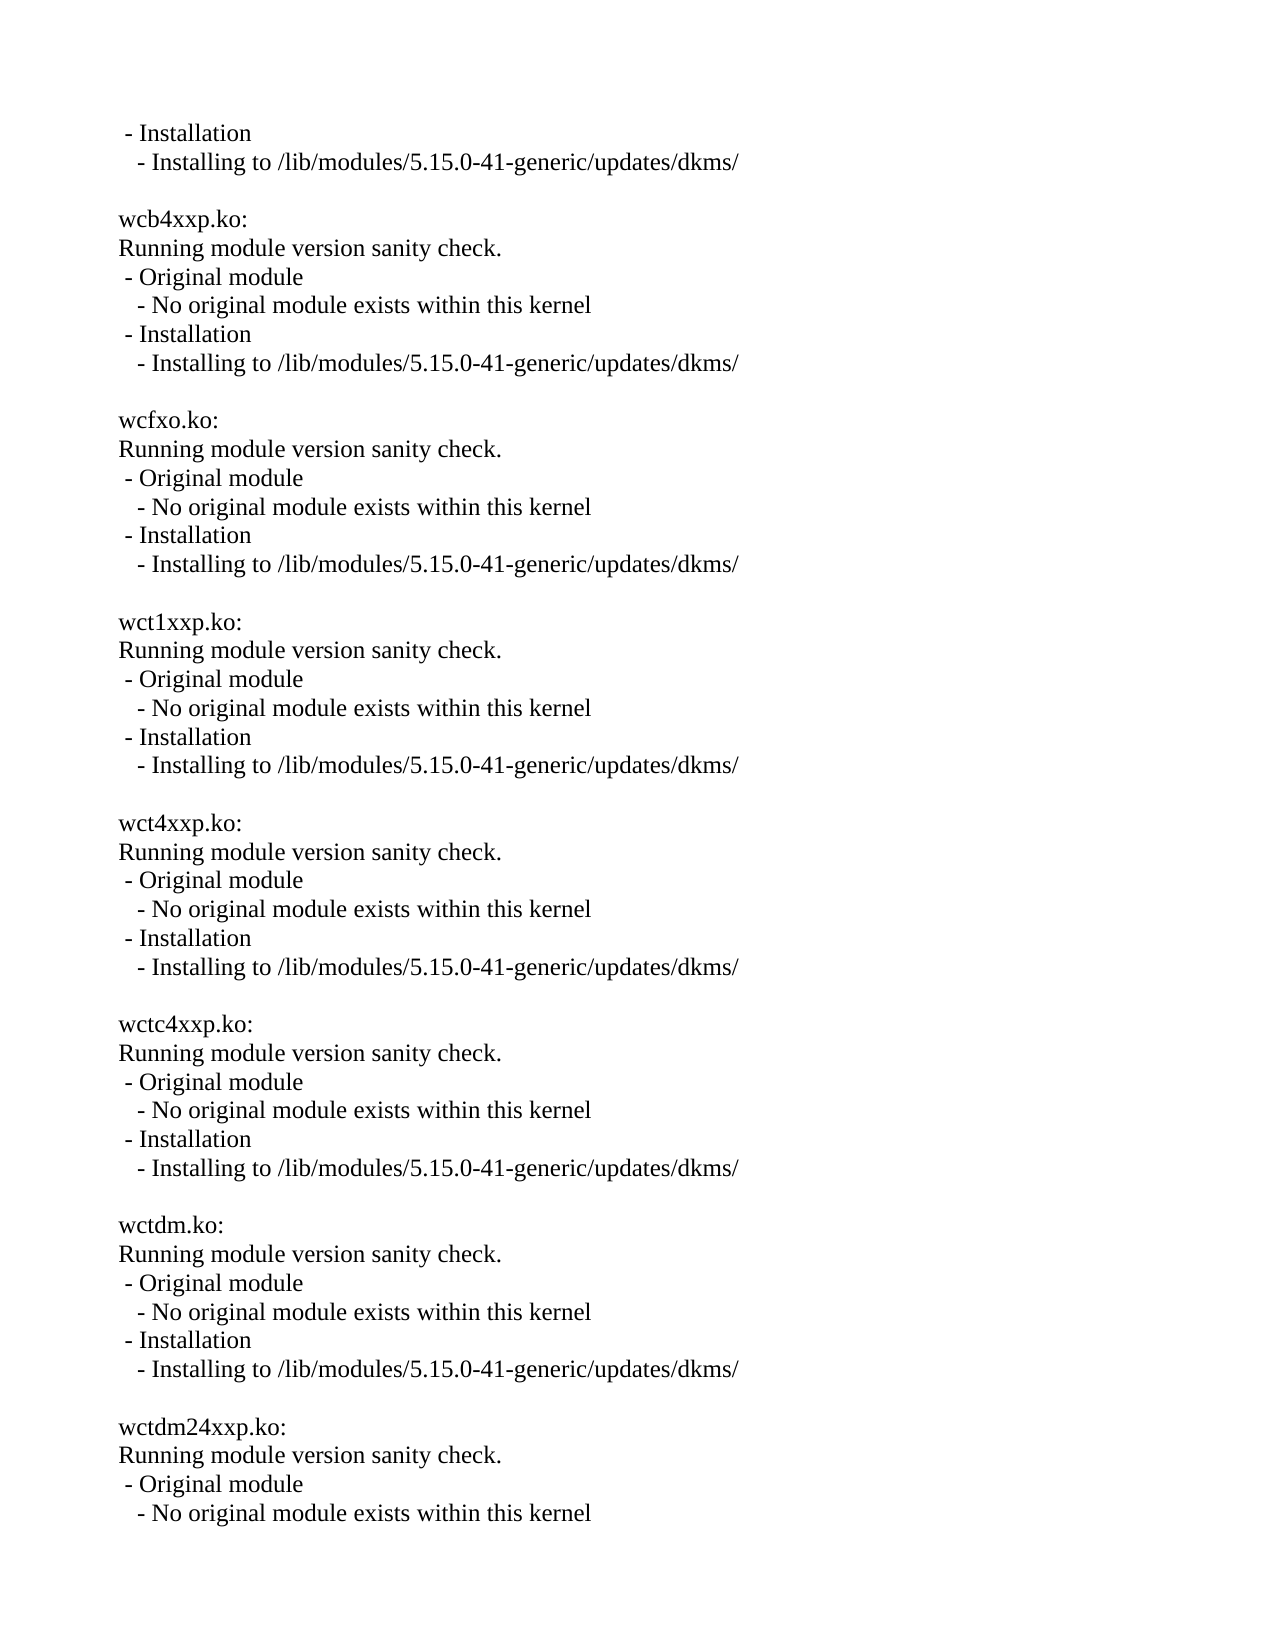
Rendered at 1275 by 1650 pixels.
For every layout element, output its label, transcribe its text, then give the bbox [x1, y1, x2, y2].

text Running module version sanity check. [118, 1239, 1157, 1268]
text Running module version sanity check. [118, 1441, 1157, 1469]
text - Installation [118, 521, 1157, 549]
text Running module version sanity check. [118, 233, 1157, 262]
text wct1xxp.ko: [118, 607, 1157, 636]
text - Installation [118, 118, 1157, 147]
text Running module version sanity check. [118, 1038, 1157, 1067]
text - No original module exists within this kernel [118, 1096, 1157, 1124]
text - Installing to /lib/modules/5.15.0-41-generic/updates/dkms/ [118, 952, 1157, 981]
text - Installing to /lib/modules/5.15.0-41-generic/updates/dkms/ [118, 1153, 1157, 1182]
text - No original module exists within this kernel [118, 1498, 1157, 1527]
text - Installation [118, 1326, 1157, 1354]
text wctdm24xxp.ko: [118, 1412, 1157, 1441]
text Running module version sanity check. [118, 434, 1157, 463]
text - No original module exists within this kernel [118, 492, 1157, 521]
text - Original module [118, 664, 1157, 693]
text - Installing to /lib/modules/5.15.0-41-generic/updates/dkms/ [118, 348, 1157, 377]
text - No original module exists within this kernel [118, 693, 1157, 722]
text - Original module [118, 262, 1157, 291]
text Running module version sanity check. [118, 837, 1157, 866]
text - Installing to /lib/modules/5.15.0-41-generic/updates/dkms/ [118, 549, 1157, 578]
text - No original module exists within this kernel [118, 1297, 1157, 1326]
text wctdm.ko: [118, 1211, 1157, 1239]
text - No original module exists within this kernel [118, 291, 1157, 319]
text - Original module [118, 1067, 1157, 1096]
text - Installing to /lib/modules/5.15.0-41-generic/updates/dkms/ [118, 751, 1157, 779]
text - Original module [118, 1268, 1157, 1297]
text - Installation [118, 1124, 1157, 1153]
text - Installation [118, 319, 1157, 348]
text - Installing to /lib/modules/5.15.0-41-generic/updates/dkms/ [118, 1354, 1157, 1383]
text wcb4xxp.ko: [118, 204, 1157, 233]
text - Installation [118, 722, 1157, 751]
text Running module version sanity check. [118, 636, 1157, 664]
text wcfxo.ko: [118, 406, 1157, 434]
text - No original module exists within this kernel [118, 894, 1157, 923]
text wctc4xxp.ko: [118, 1009, 1157, 1038]
text - Original module [118, 1469, 1157, 1498]
text - Installing to /lib/modules/5.15.0-41-generic/updates/dkms/ [118, 147, 1157, 176]
text wct4xxp.ko: [118, 808, 1157, 837]
text - Original module [118, 866, 1157, 894]
text - Original module [118, 463, 1157, 492]
text - Installation [118, 923, 1157, 952]
